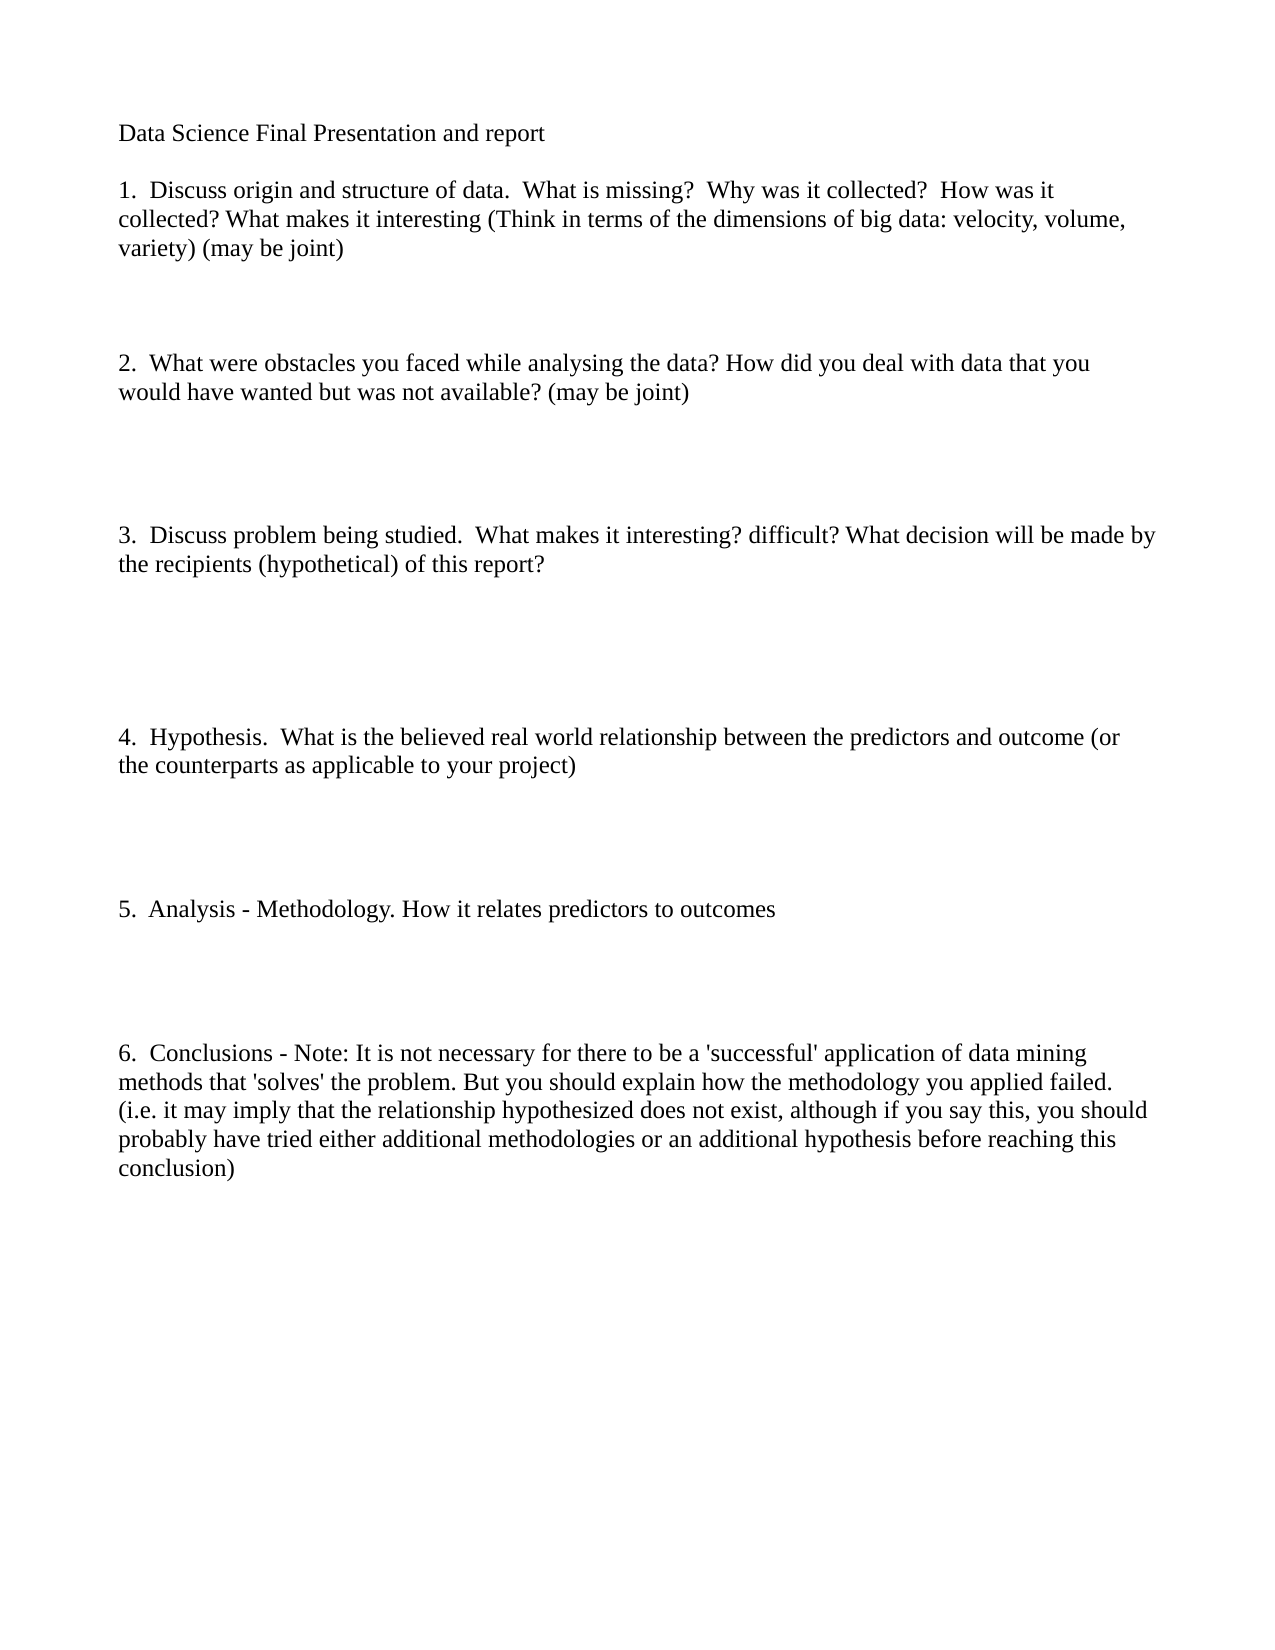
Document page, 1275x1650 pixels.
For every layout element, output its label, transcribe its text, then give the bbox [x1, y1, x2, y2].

text 1. Discuss origin and structure of data. What is missing? Why was it collected? How was it collected? What makes it interesting (Think in terms of the dimensions of big data: velocity, volume, variety) (may be joint) [118, 176, 1157, 262]
text Data Science Final Presentation and report [118, 118, 1157, 147]
text 4. Hypothesis. What is the believed real world relationship between the predictors and outcome (or the counterparts as applicable to your project) [118, 722, 1157, 779]
text 5. Analysis - Methodology. How it relates predictors to outcomes [118, 894, 1157, 923]
text 3. Discuss problem being studied. What makes it interesting? difficult? What decision will be made by the recipients (hypothetical) of this report? [118, 521, 1157, 578]
text 2. What were obstacles you faced while analysing the data? How did you deal with data that you would have wanted but was not available? (may be joint) [118, 348, 1157, 406]
text 6. Conclusions - Note: It is not necessary for there to be a 'successful' application of data mining methods that 'solves' the problem. But you should explain how the methodology you applied failed. (i.e. it may imply that the relationship hypothesized does not exist, although if you say this, you should probably have tried either additional methodologies or an additional hypothesis before reaching this conclusion) [118, 1038, 1157, 1182]
